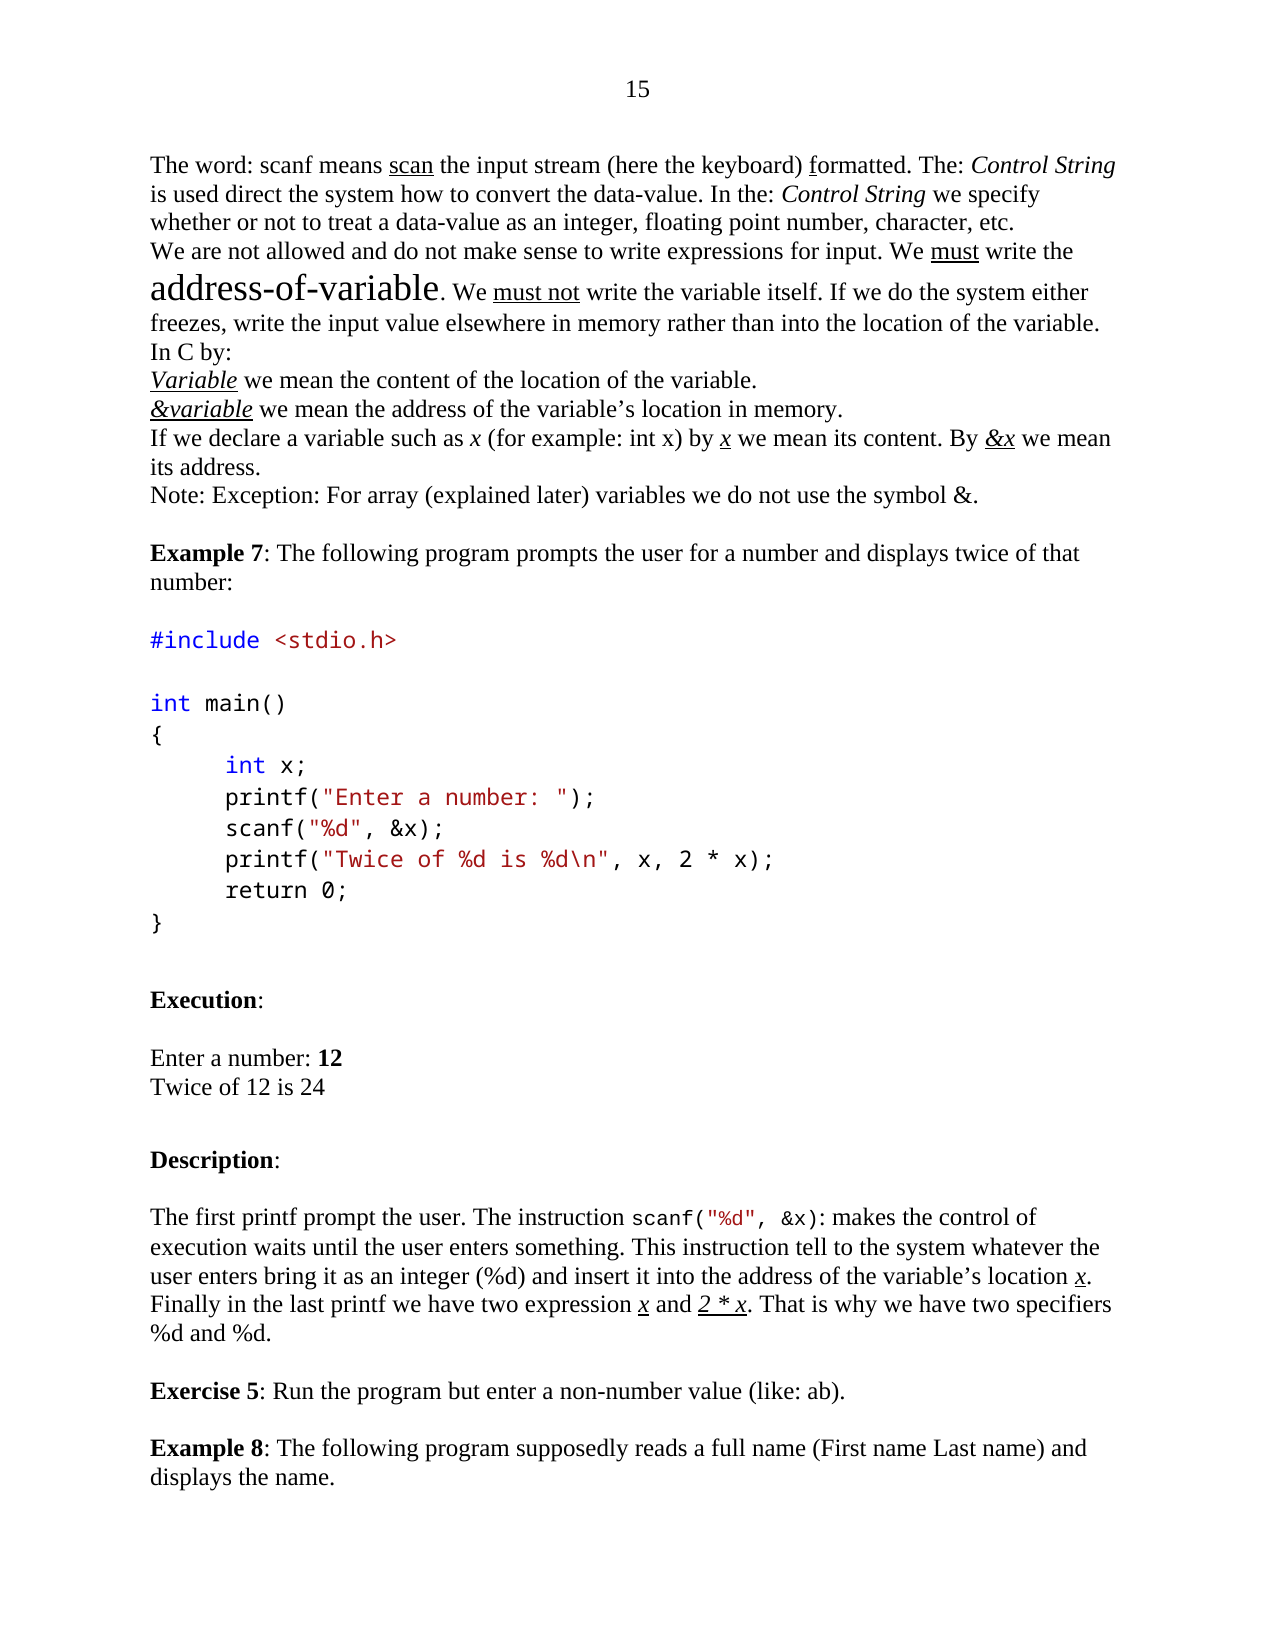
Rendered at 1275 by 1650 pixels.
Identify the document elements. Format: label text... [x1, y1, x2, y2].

subtitle printf("Twice of %d is %d\n", x, 2 * x); [150, 843, 1125, 874]
subtitle Twice of 12 is 24 [150, 1072, 1125, 1100]
subtitle scanf("%d", &x); [150, 812, 1125, 843]
subtitle } [150, 906, 1125, 937]
subtitle Note: Exception: For array (explained later) variables we do not use the symbol &. [150, 481, 1125, 509]
subtitle Example 8: The following program supposedly reads a full name (First name Last name) and displays the name. [150, 1433, 1125, 1491]
subtitle { [150, 718, 1125, 749]
subtitle #include <stdio.h> [150, 624, 1125, 656]
subtitle Enter a number: 12 [150, 1043, 1125, 1072]
subtitle Exercise 5: Run the program but enter a non-number value (like: ab). [150, 1376, 1125, 1404]
subtitle int main() [150, 687, 1125, 718]
subtitle return 0; [150, 874, 1125, 906]
subtitle &variable we mean the address of the variable’s location in memory. [150, 394, 1125, 423]
subtitle Example 7: The following program prompts the user for a number and displays twice of that number: [150, 538, 1125, 596]
subtitle The word: scanf means scan the input stream (here the keyboard) formatted. The: Control String is used direct the system how to convert the data-value. In the: Control String we specify whether or not to treat a data-value as an integer, floating point number, character, etc. [150, 150, 1125, 236]
subtitle We are not allowed and do not make sense to write expressions for input. We must write the address-of-variable. We must not write the variable itself. If we do the system either freezes, write the input value elsewhere in memory rather than into the location of the variable. In C by: [150, 236, 1125, 366]
subtitle If we declare a variable such as x (for example: int x) by x we mean its content. By &x we mean its address. [150, 423, 1125, 481]
subtitle Variable we mean the content of the location of the variable. [150, 366, 1125, 394]
subtitle Execution: [150, 985, 1125, 1014]
subtitle int x; [150, 749, 1125, 781]
subtitle The first printf prompt the user. The instruction scanf("%d", &x): makes the control of execution waits until the user enters something. This instruction tell to the system whatever the user enters bring it as an integer (%d) and insert it into the address of the variable’s location x. Finally in the last printf we have two expression x and 2 * x. That is why we have two specifiers %d and %d. [150, 1202, 1125, 1347]
subtitle Description: [150, 1145, 1125, 1174]
subtitle printf("Enter a number: "); [150, 781, 1125, 812]
